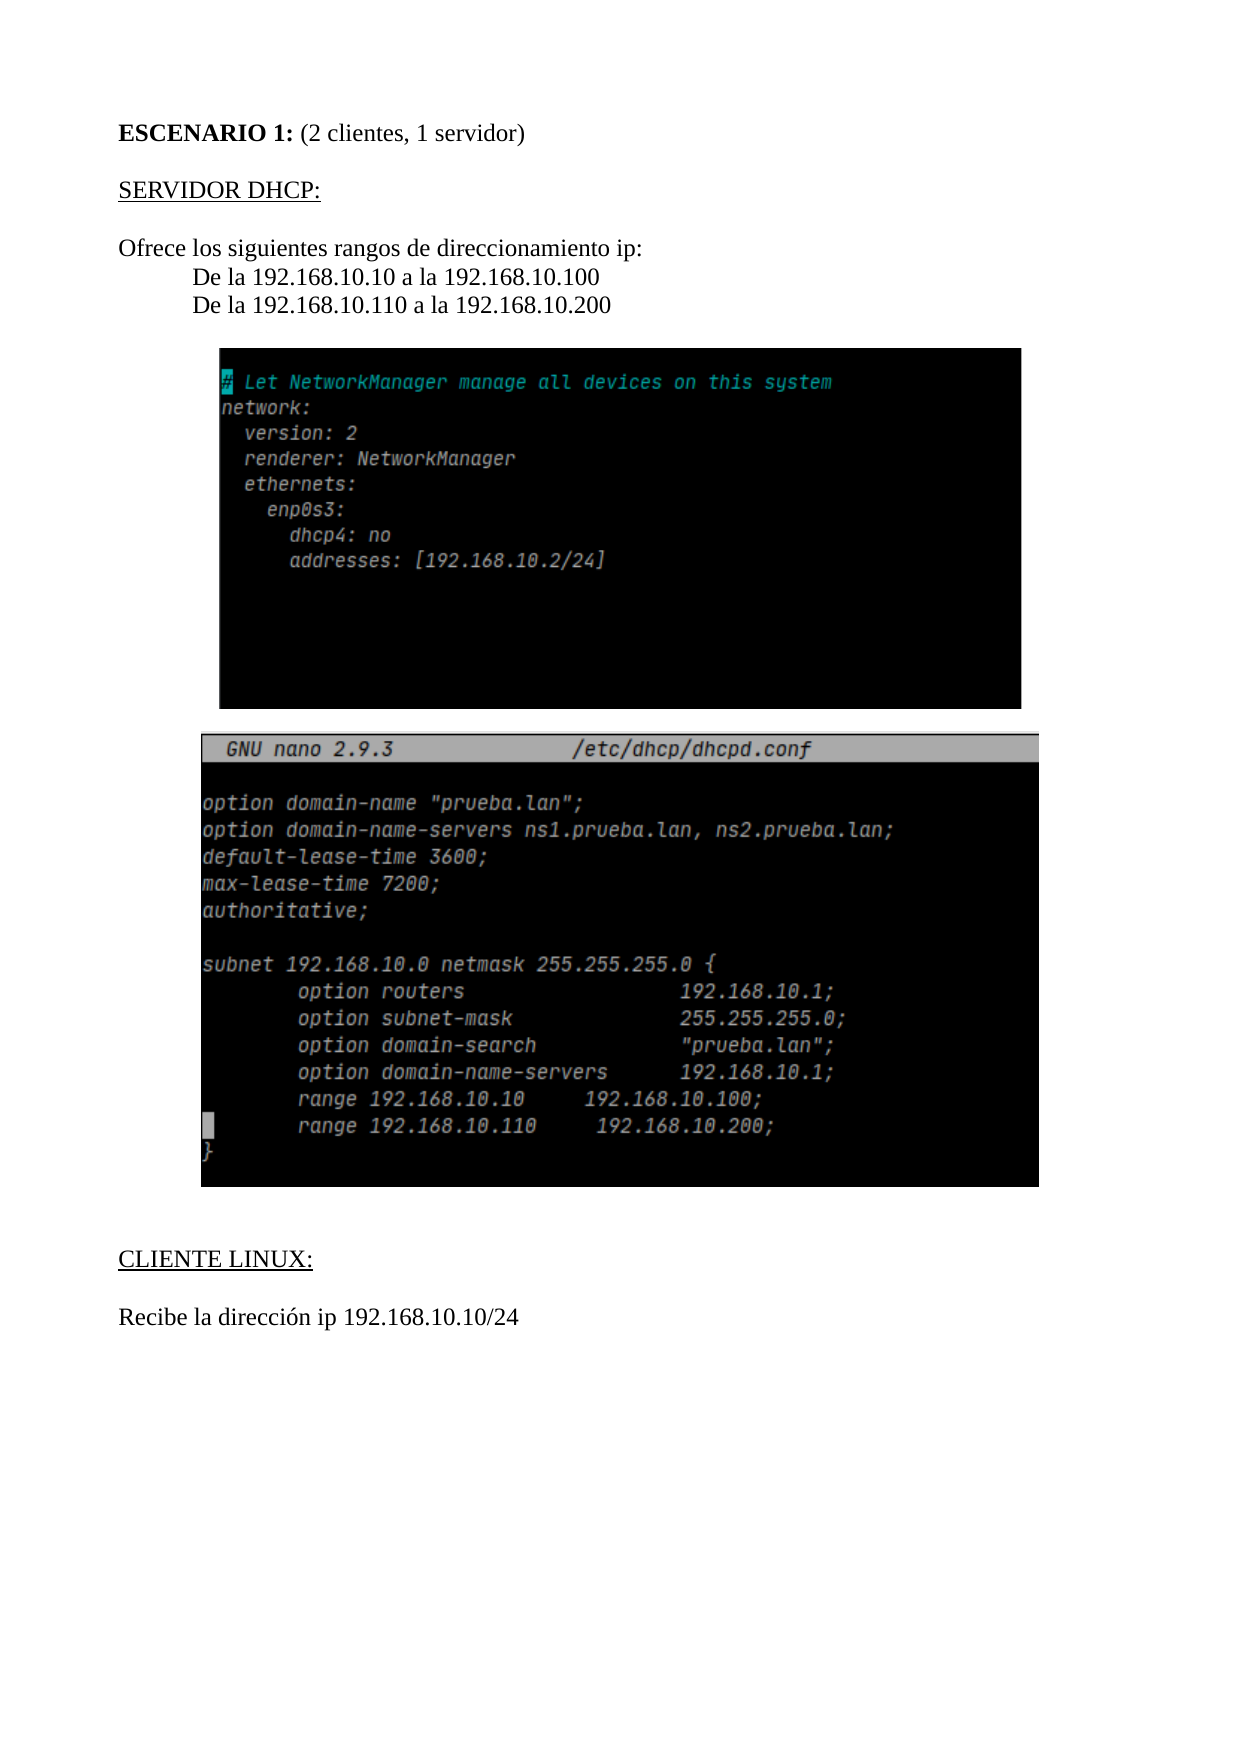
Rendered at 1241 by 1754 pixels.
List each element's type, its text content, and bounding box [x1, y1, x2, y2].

text SERVIDOR DHCP: [118, 176, 1122, 204]
text Ofrece los siguientes rangos de direccionamiento ip: [118, 233, 1122, 262]
picture [201, 731, 1039, 1187]
text De la 192.168.10.10 a la 192.168.10.100 [118, 262, 1122, 291]
text Recibe la dirección ip 192.168.10.10/24 [118, 1302, 1122, 1330]
text ESCENARIO 1: (2 clientes, 1 servidor) [118, 118, 1122, 147]
text De la 192.168.10.110 a la 192.168.10.200 [118, 291, 1122, 319]
text CLIENTE LINUX: [118, 1244, 1122, 1273]
picture [219, 348, 1022, 709]
